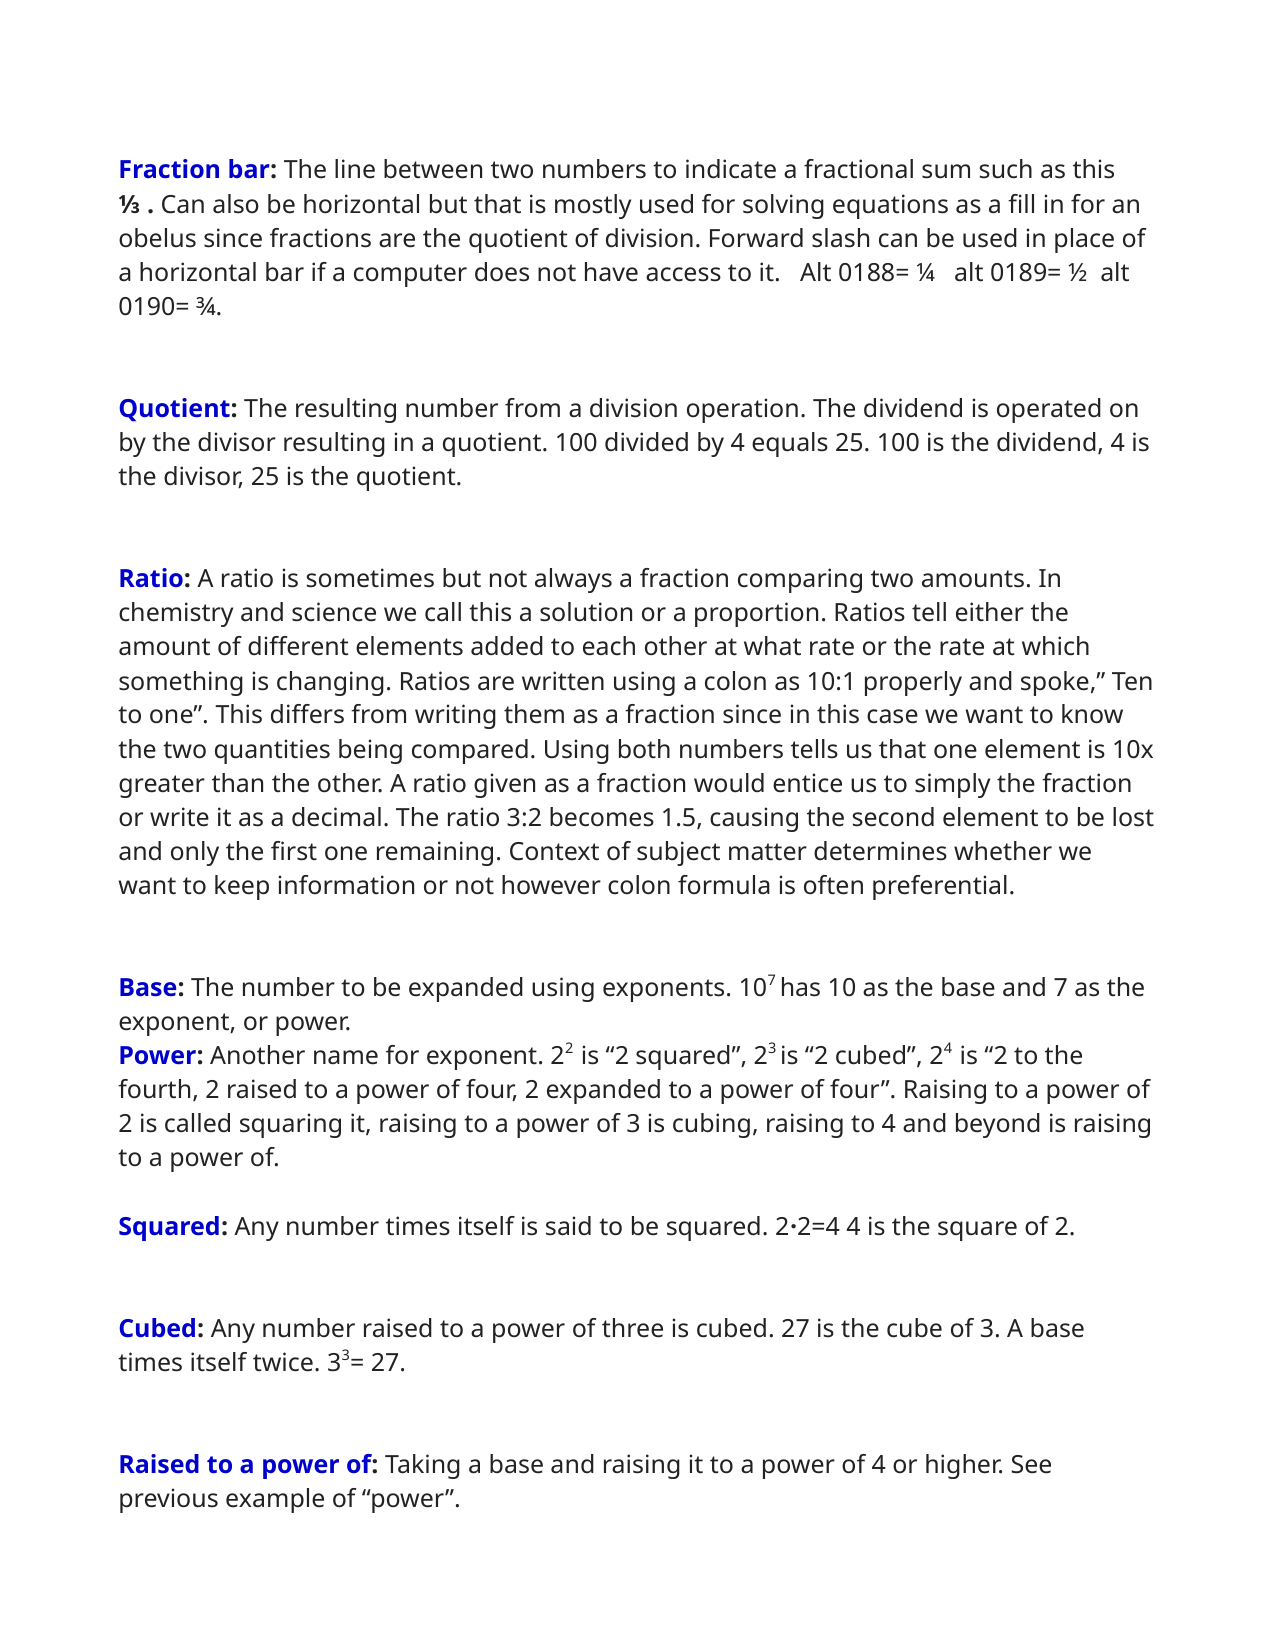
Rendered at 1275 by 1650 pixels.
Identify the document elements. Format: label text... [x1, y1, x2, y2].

text Base: The number to be expanded using exponents. 107 has 10 as the base and 7 as the exponent, or power. [118, 970, 1157, 1038]
text Squared: Any number times itself is said to be squared. 2·2=4 4 is the square of 2. [118, 1208, 1157, 1242]
text Ratio: A ratio is sometimes but not always a fraction comparing two amounts. In chemistry and science we call this a solution or a proportion. Ratios tell either the amount of different elements added to each other at what rate or the rate at which something is changing. Ratios are written using a colon as 10:1 properly and spoke,” Ten to one”. This differs from writing them as a fraction since in this case we want to know the two quantities being compared. Using both numbers tells us that one element is 10x greater than the other. A ratio given as a fraction would entice us to simply the fraction or write it as a decimal. The ratio 3:2 becomes 1.5, causing the second element to be lost and only the first one remaining. Context of subject matter determines whether we want to keep information or not however colon formula is often preferential. [118, 561, 1157, 902]
text Fraction bar: The line between two numbers to indicate a fractional sum such as this ⅓ . Can also be horizontal but that is mostly used for solving equations as a fill in for an obelus since fractions are the quotient of division. Forward slash can be used in place of a horizontal bar if a computer does not have access to it. Alt 0188= ¼ alt 0189= ½ alt 0190= ¾. [118, 152, 1157, 322]
text Cubed: Any number raised to a power of three is cubed. 27 is the cube of 3. A base times itself twice. 33= 27. [118, 1310, 1157, 1378]
text Power: Another name for exponent. 22 is “2 squared”, 23 is “2 cubed”, 24 is “2 to the fourth, 2 raised to a power of four, 2 expanded to a power of four”. Raising to a power of 2 is called squaring it, raising to a power of 3 is cubing, raising to 4 and beyond is raising to a power of. [118, 1038, 1157, 1174]
text Raised to a power of: Taking a base and raising it to a power of 4 or higher. See previous example of “power”. [118, 1447, 1157, 1515]
text Quotient: The resulting number from a division operation. The dividend is operated on by the divisor resulting in a quotient. 100 divided by 4 equals 25. 100 is the dividend, 4 is the divisor, 25 is the quotient. [118, 391, 1157, 493]
